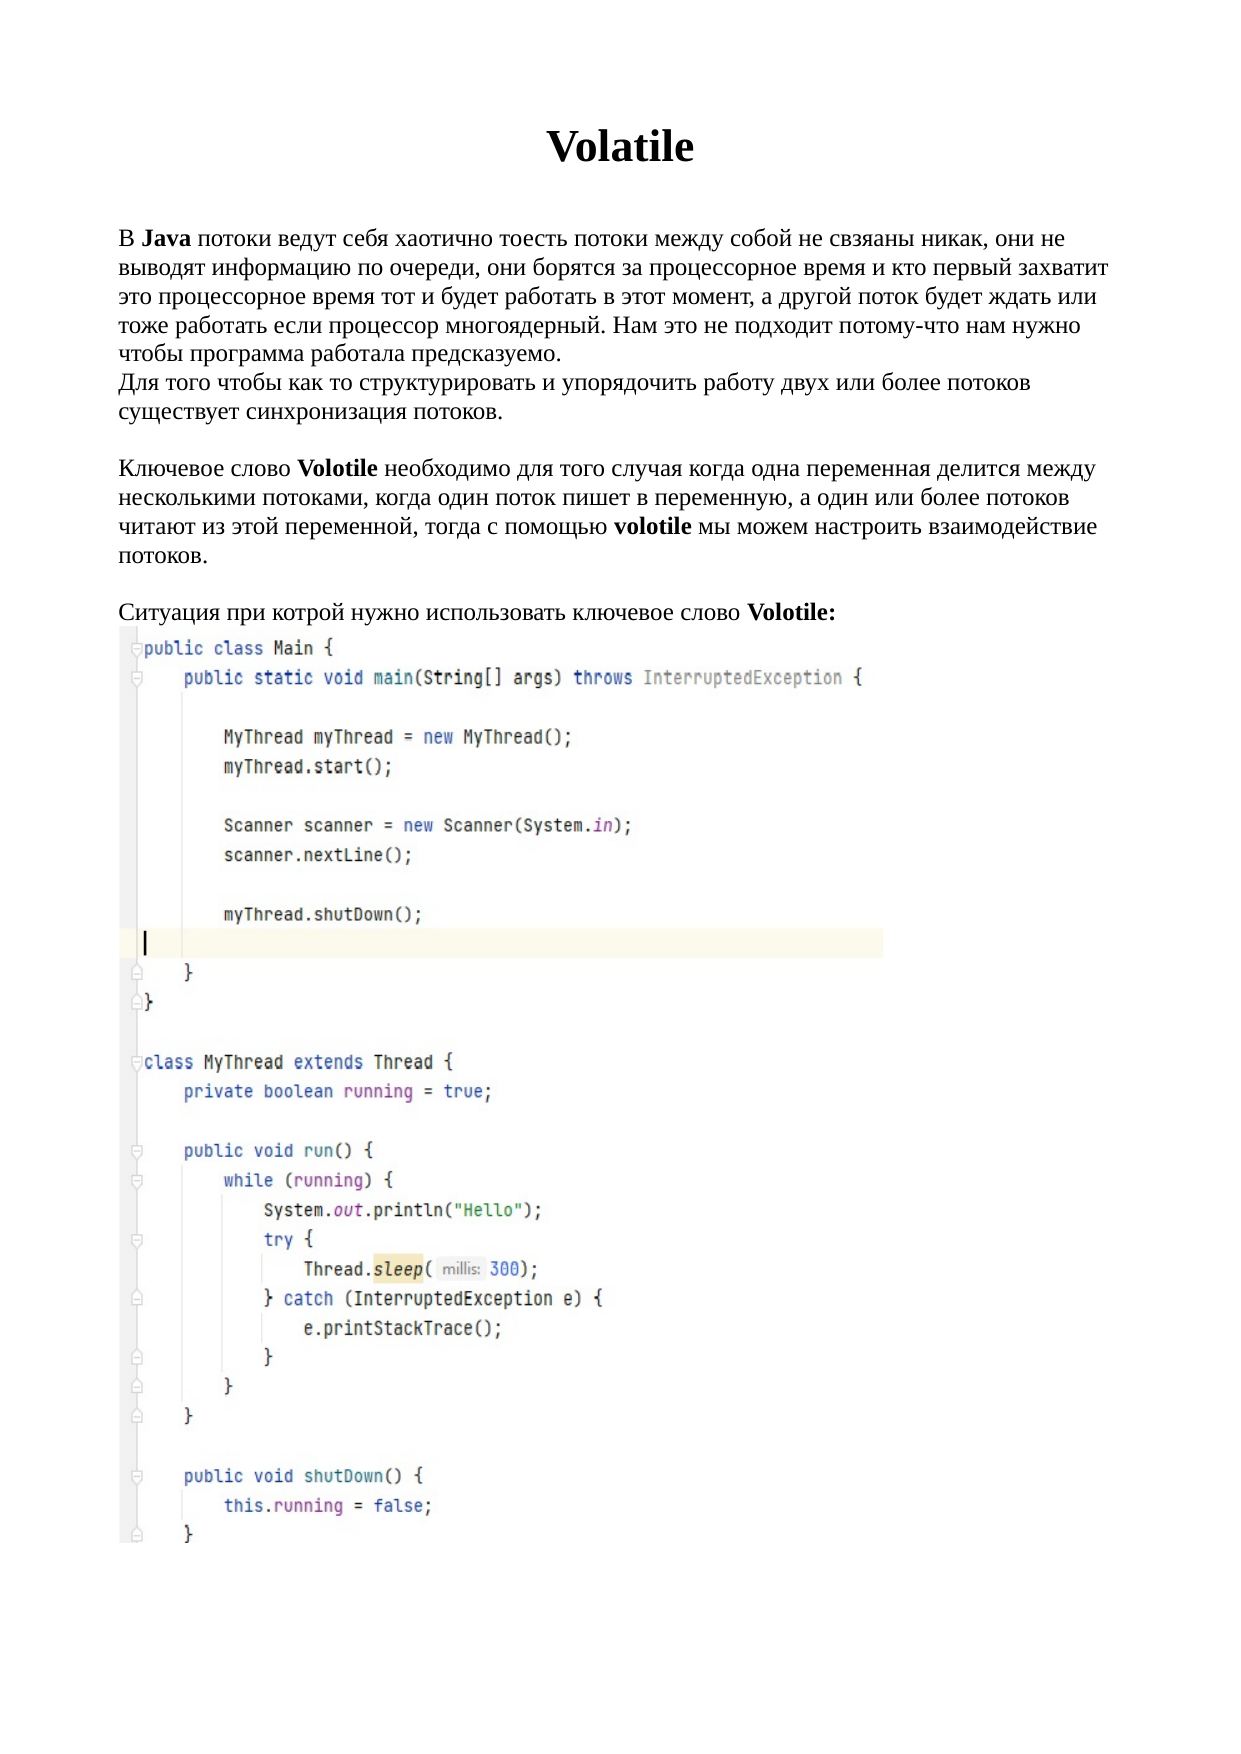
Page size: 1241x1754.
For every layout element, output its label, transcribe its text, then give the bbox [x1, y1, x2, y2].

text Ситуация при котрой нужно использовать ключевое слово Volotile: [118, 597, 1122, 626]
text В Java потоки ведут себя хаотично тоесть потоки между собой не свзяаны никак, они не выводят информацию по очереди, они борятся за процессорное время и кто первый захватит это процессорное время тот и будет работать в этот момент, а другой поток будет ждать или тоже работать если процессор многоядерный. Нам это не подходит потому-что нам нужно чтобы программа работала предсказуемо. [118, 223, 1122, 367]
picture [119, 626, 884, 1543]
text Volatile [118, 118, 1122, 171]
text Ключевое слово Volotile необходимо для того случая когда одна переменная делится между несколькими потоками, когда один поток пишет в переменную, а один или более потоков читают из этой переменной, тогда с помощью volotile мы можем настроить взаимодействие потоков. [118, 453, 1122, 568]
text Для того чтобы как то структурировать и упорядочить работу двух или более потоков существует синхронизация потоков. [118, 367, 1122, 425]
